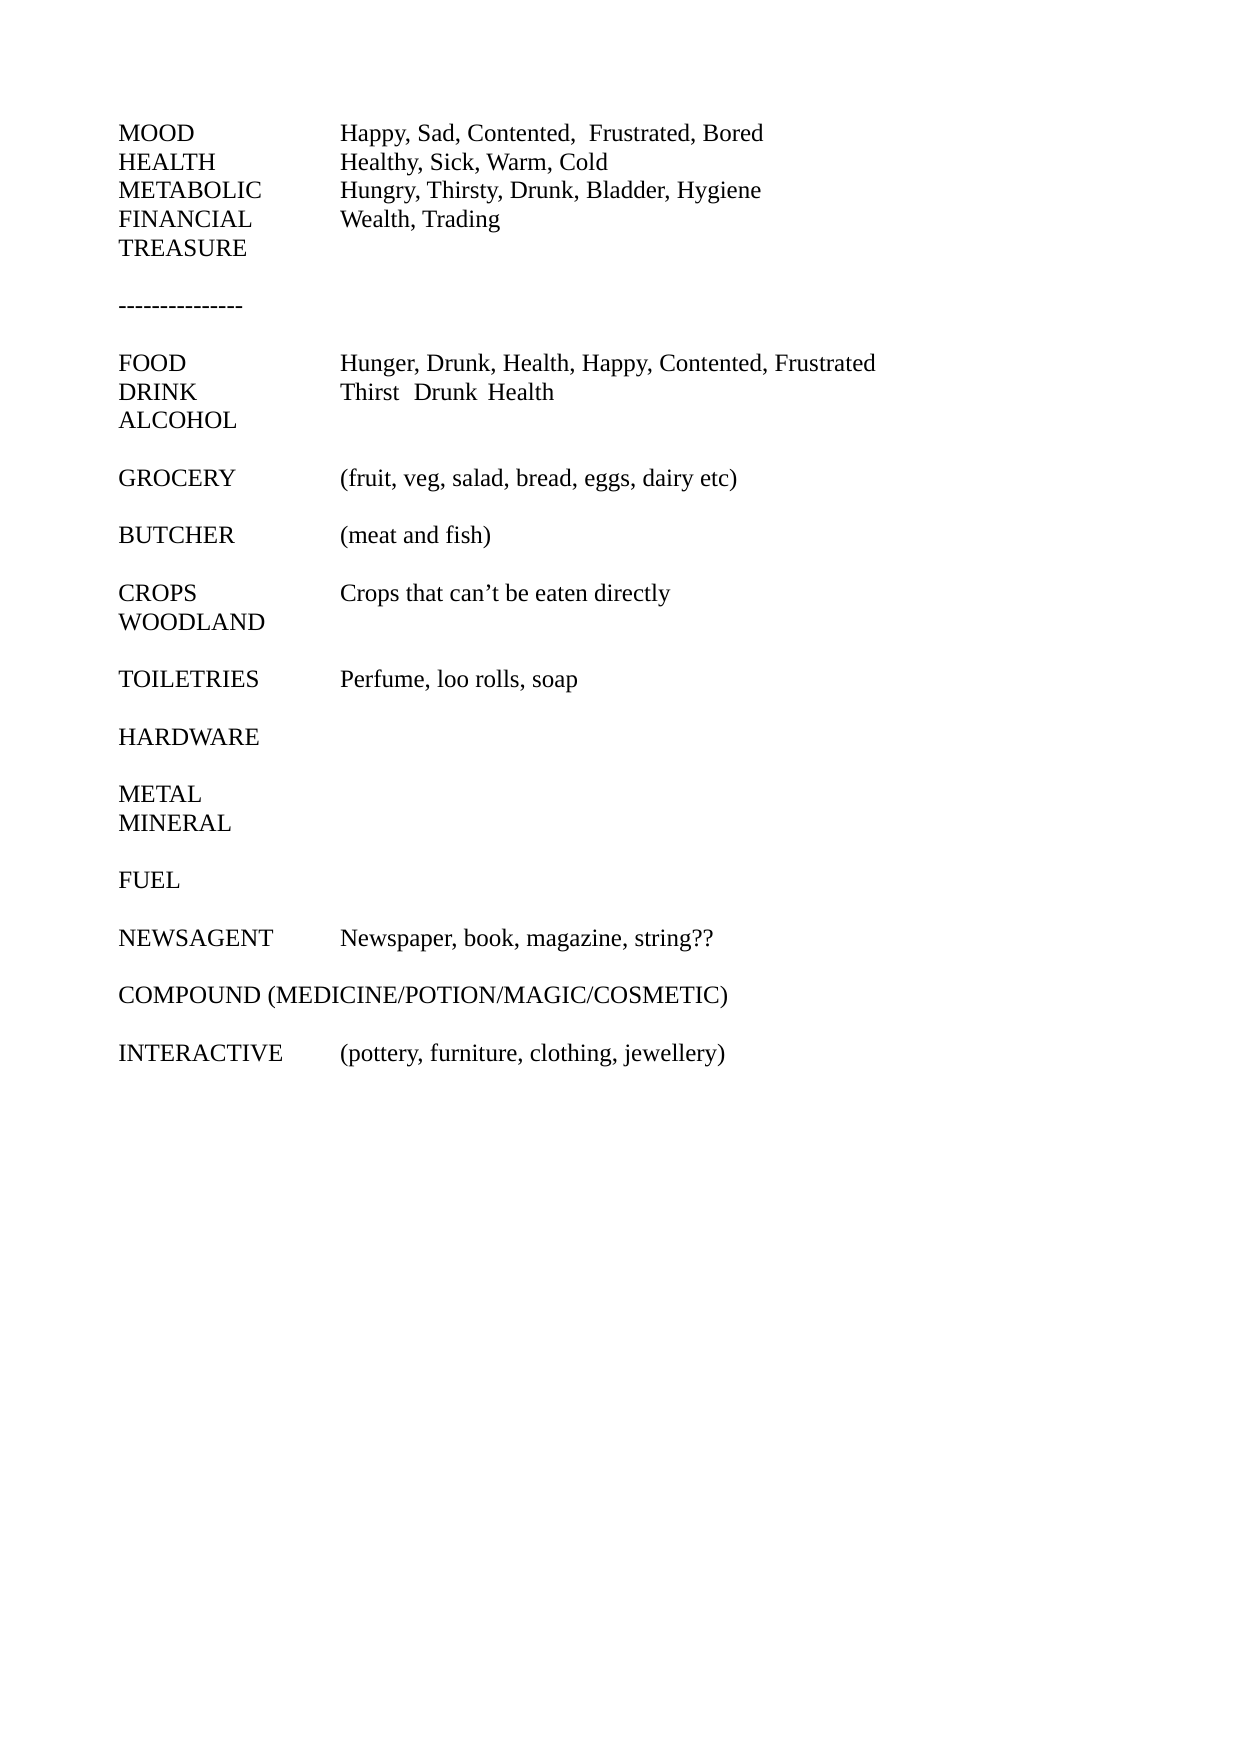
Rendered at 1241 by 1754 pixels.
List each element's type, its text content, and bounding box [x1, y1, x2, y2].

text FINANCIAL Wealth, Trading [118, 204, 1122, 233]
text WOODLAND [118, 607, 1122, 636]
text FOOD Hunger, Drunk, Health, Happy, Contented, Frustrated [118, 348, 1122, 377]
text INTERACTIVE (pottery, furniture, clothing, jewellery) [118, 1038, 1122, 1067]
text GROCERY (fruit, veg, salad, bread, eggs, dairy etc) [118, 463, 1122, 492]
text TOILETRIES Perfume, loo rolls, soap [118, 664, 1122, 693]
text MOOD Happy, Sad, Contented, Frustrated, Bored [118, 118, 1122, 147]
text FUEL [118, 866, 1122, 894]
text --------------- [118, 291, 1122, 319]
text CROPS Crops that can’t be eaten directly [118, 578, 1122, 607]
text NEWSAGENT Newspaper, book, magazine, string?? [118, 923, 1122, 952]
text METABOLIC Hungry, Thirsty, Drunk, Bladder, Hygiene [118, 176, 1122, 204]
text HARDWARE [118, 722, 1122, 751]
text MINERAL [118, 808, 1122, 837]
text BUTCHER (meat and fish) [118, 521, 1122, 549]
text DRINK Thirst Drunk Health [118, 377, 1122, 406]
text HEALTH Healthy, Sick, Warm, Cold [118, 147, 1122, 176]
text COMPOUND (MEDICINE/POTION/MAGIC/COSMETIC) [118, 981, 1122, 1009]
text ALCOHOL [118, 406, 1122, 434]
text TREASURE [118, 233, 1122, 262]
text METAL [118, 779, 1122, 808]
